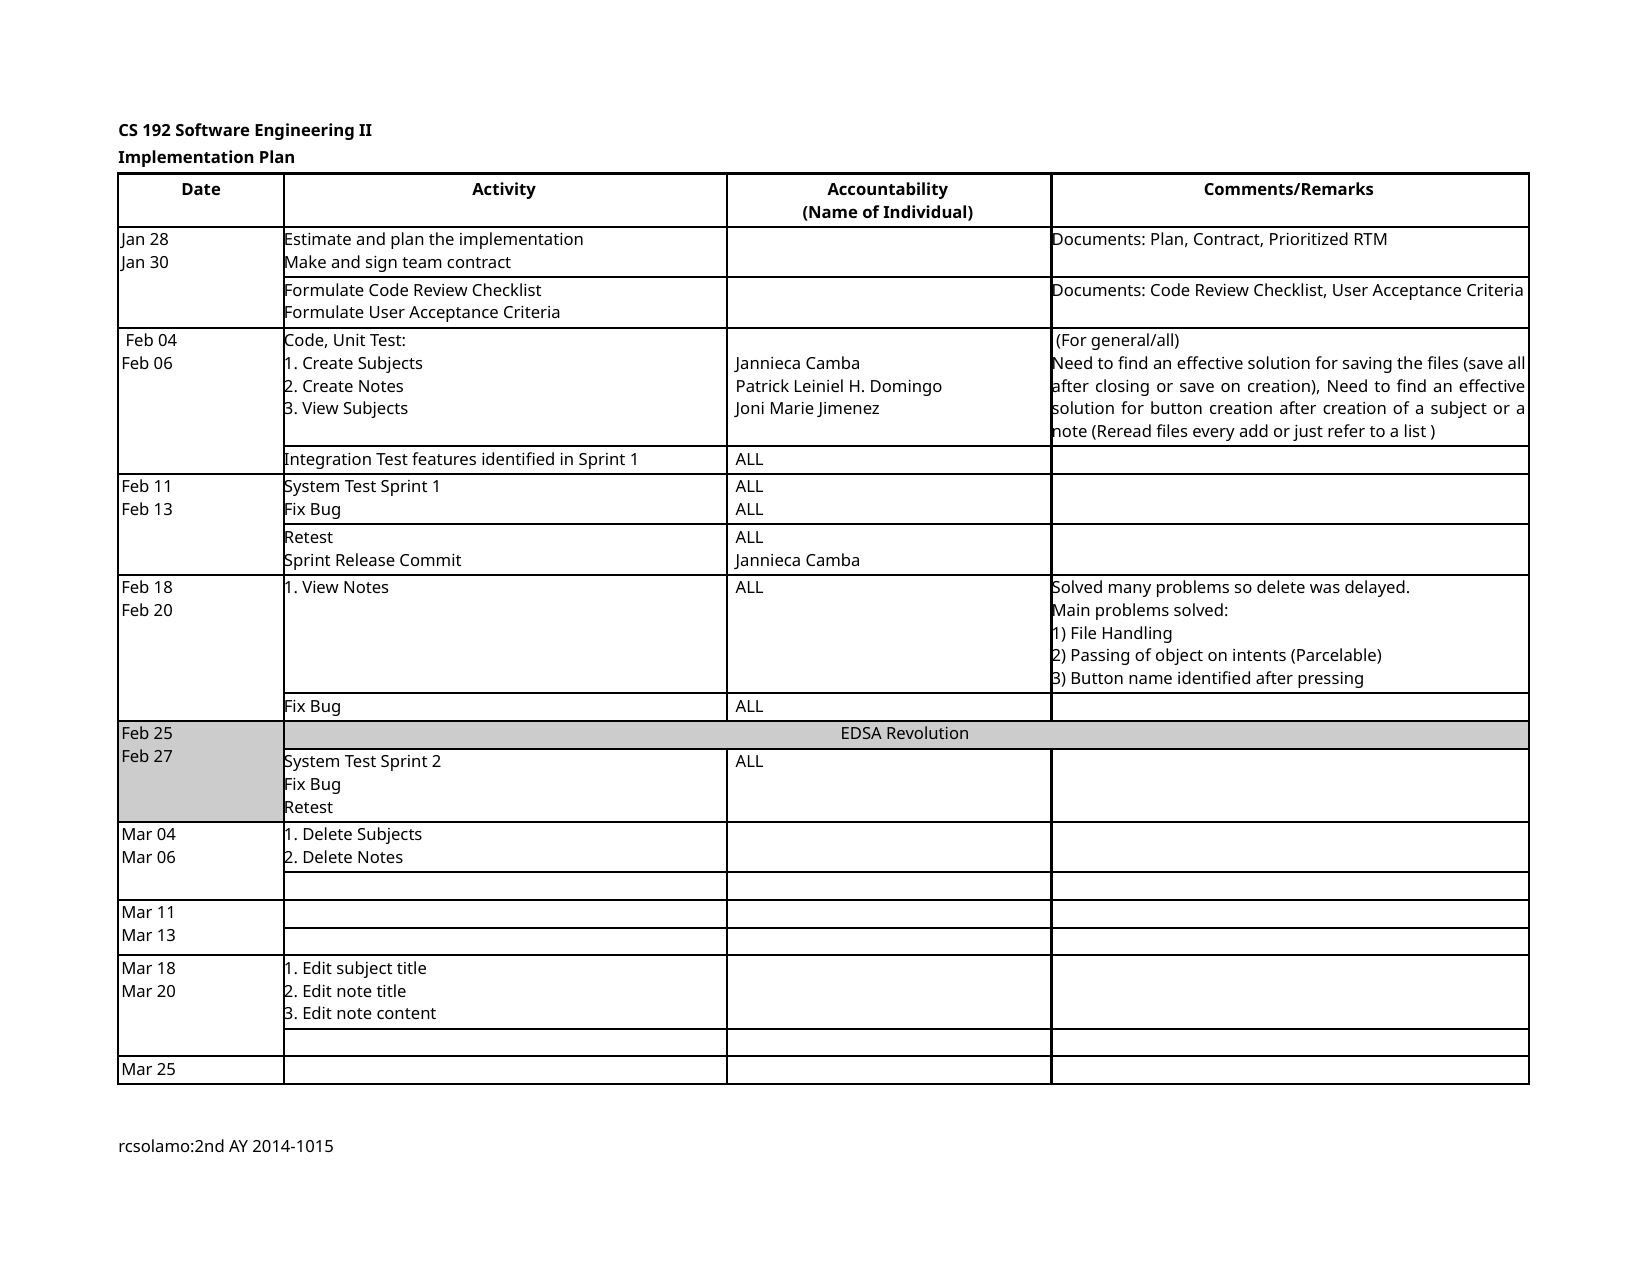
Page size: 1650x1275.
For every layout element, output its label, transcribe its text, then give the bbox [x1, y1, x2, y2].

table_cell ALL [728, 447, 1050, 473]
table_cell [1053, 873, 1528, 899]
table_cell Integration Test features identified in Sprint 1 [285, 447, 726, 473]
table_cell System Test Sprint 2 Fix Bug Retest [285, 750, 726, 821]
table_cell [285, 929, 726, 954]
table_header Comments/Remarks [1053, 175, 1528, 226]
table_cell [1053, 823, 1528, 871]
table_cell [1053, 956, 1528, 1027]
table_header Activity [285, 175, 726, 226]
table_cell [1053, 447, 1528, 473]
table_cell Feb 18 Feb 20 [119, 576, 283, 720]
table_cell Retest Sprint Release Commit [285, 525, 726, 574]
table_cell System Test Sprint 1 Fix Bug [285, 475, 726, 523]
table_cell [728, 873, 1050, 899]
table_cell Documents: Plan, Contract, Prioritized RTM [1053, 228, 1528, 276]
table_cell Fix Bug [285, 694, 726, 720]
table_cell Feb 25 Feb 27 [119, 722, 283, 821]
table_cell [728, 901, 1050, 927]
table_cell EDSA Revolution [285, 722, 1528, 748]
table_cell Jan 28 Jan 30 [119, 228, 283, 327]
table_cell Documents: Code Review Checklist, User Acceptance Criteria [1053, 278, 1528, 327]
table_cell [285, 873, 726, 899]
table_cell Jannieca Camba Patrick Leiniel H. Domingo Joni Marie Jimenez [728, 329, 1050, 445]
table_cell [1053, 1030, 1528, 1055]
table_cell [1053, 929, 1528, 954]
table_cell [1053, 475, 1528, 523]
table_header Accountability (Name of Individual) [728, 175, 1050, 226]
table_cell Formulate Code Review Checklist Formulate User Acceptance Criteria [285, 278, 726, 327]
table_cell 1. Edit subject title 2. Edit note title 3. Edit note content [285, 956, 726, 1027]
table_cell [285, 901, 726, 927]
text CS 192 Software Engineering II [118, 118, 1532, 141]
table_cell Solved many problems so delete was delayed. Main problems solved: 1) File Handling 2) Passing of object on intents (Parcelable) 3) Button name identified after pressing [1053, 576, 1528, 692]
table_cell Code, Unit Test: 1. Create Subjects 2. Create Notes 3. View Subjects [285, 329, 726, 445]
table_cell [728, 929, 1050, 954]
table_cell [728, 956, 1050, 1027]
table_cell [1053, 750, 1528, 821]
table_cell 1. Delete Subjects 2. Delete Notes [285, 823, 726, 871]
table_cell ALL [728, 750, 1050, 821]
table_cell ALL [728, 694, 1050, 720]
table_cell Mar 18 Mar 20 [119, 956, 283, 1055]
table_cell ALL [728, 576, 1050, 692]
table_cell [285, 1030, 726, 1055]
table_cell 1. View Notes [285, 576, 726, 692]
table_cell Feb 11 Feb 13 [119, 475, 283, 574]
text Implementation Plan [118, 145, 1532, 168]
table_cell ALL ALL [728, 475, 1050, 523]
table_cell [1053, 901, 1528, 927]
table_cell Mar 04 Mar 06 [119, 823, 283, 899]
table_cell [728, 228, 1050, 276]
table_cell Estimate and plan the implementation Make and sign team contract [285, 228, 726, 276]
table_cell ALL Jannieca Camba [728, 525, 1050, 574]
table_cell [728, 1030, 1050, 1055]
table_cell Mar 25 [119, 1057, 283, 1083]
table_cell [728, 823, 1050, 871]
table_cell (For general/all) Need to find an effective solution for saving the files (save all after closing or save on creation), Need to find an effective solution for button creation after creation of a subject or a note (Reread files every add or just refer to a list ) [1053, 329, 1528, 445]
table_header Date [119, 175, 283, 226]
table_cell [285, 1057, 726, 1083]
table_cell Feb 04 Feb 06 [119, 329, 283, 473]
table_cell [1053, 1057, 1528, 1083]
table_cell [1053, 694, 1528, 720]
table_cell [728, 1057, 1050, 1083]
table_cell [1053, 525, 1528, 574]
table_cell Mar 11 Mar 13 [119, 901, 283, 954]
table_cell [728, 278, 1050, 327]
